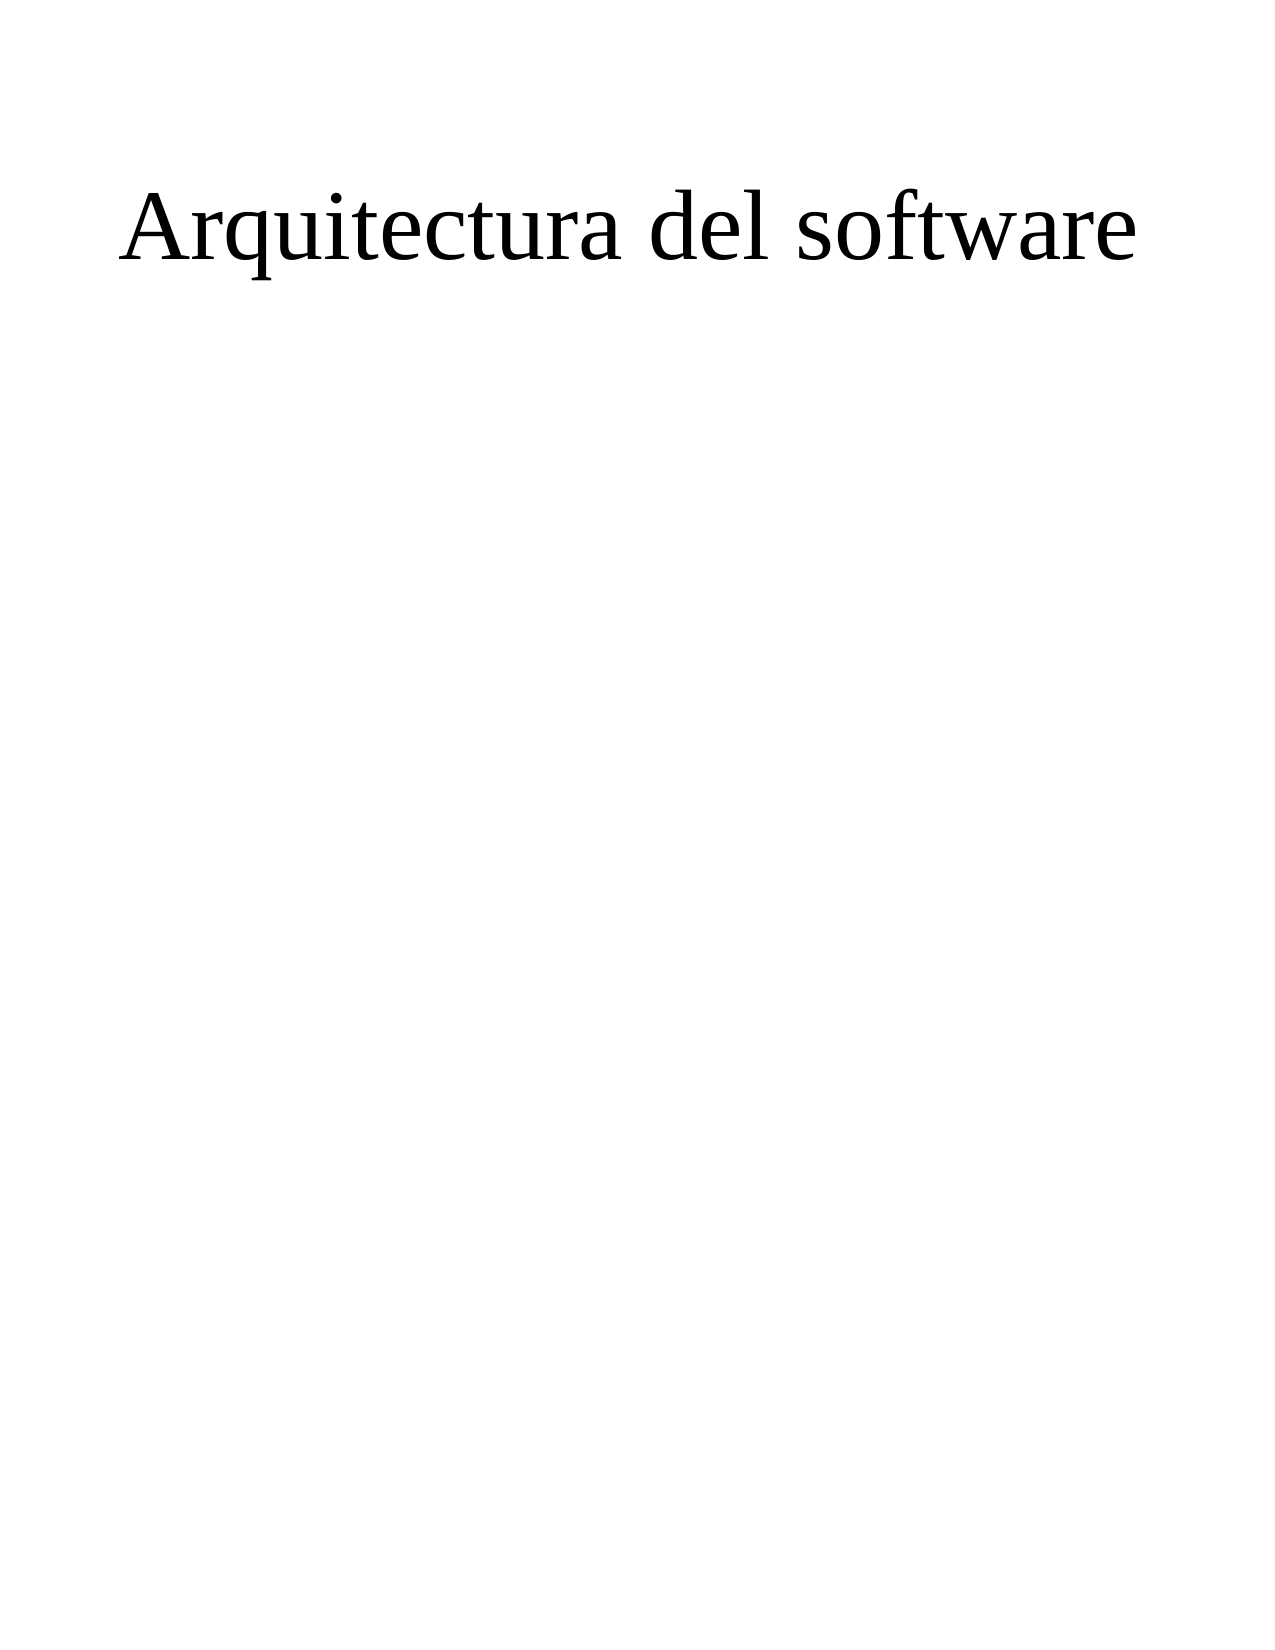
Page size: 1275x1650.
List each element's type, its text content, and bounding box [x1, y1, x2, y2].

text Arquitectura del software [118, 166, 1157, 281]
